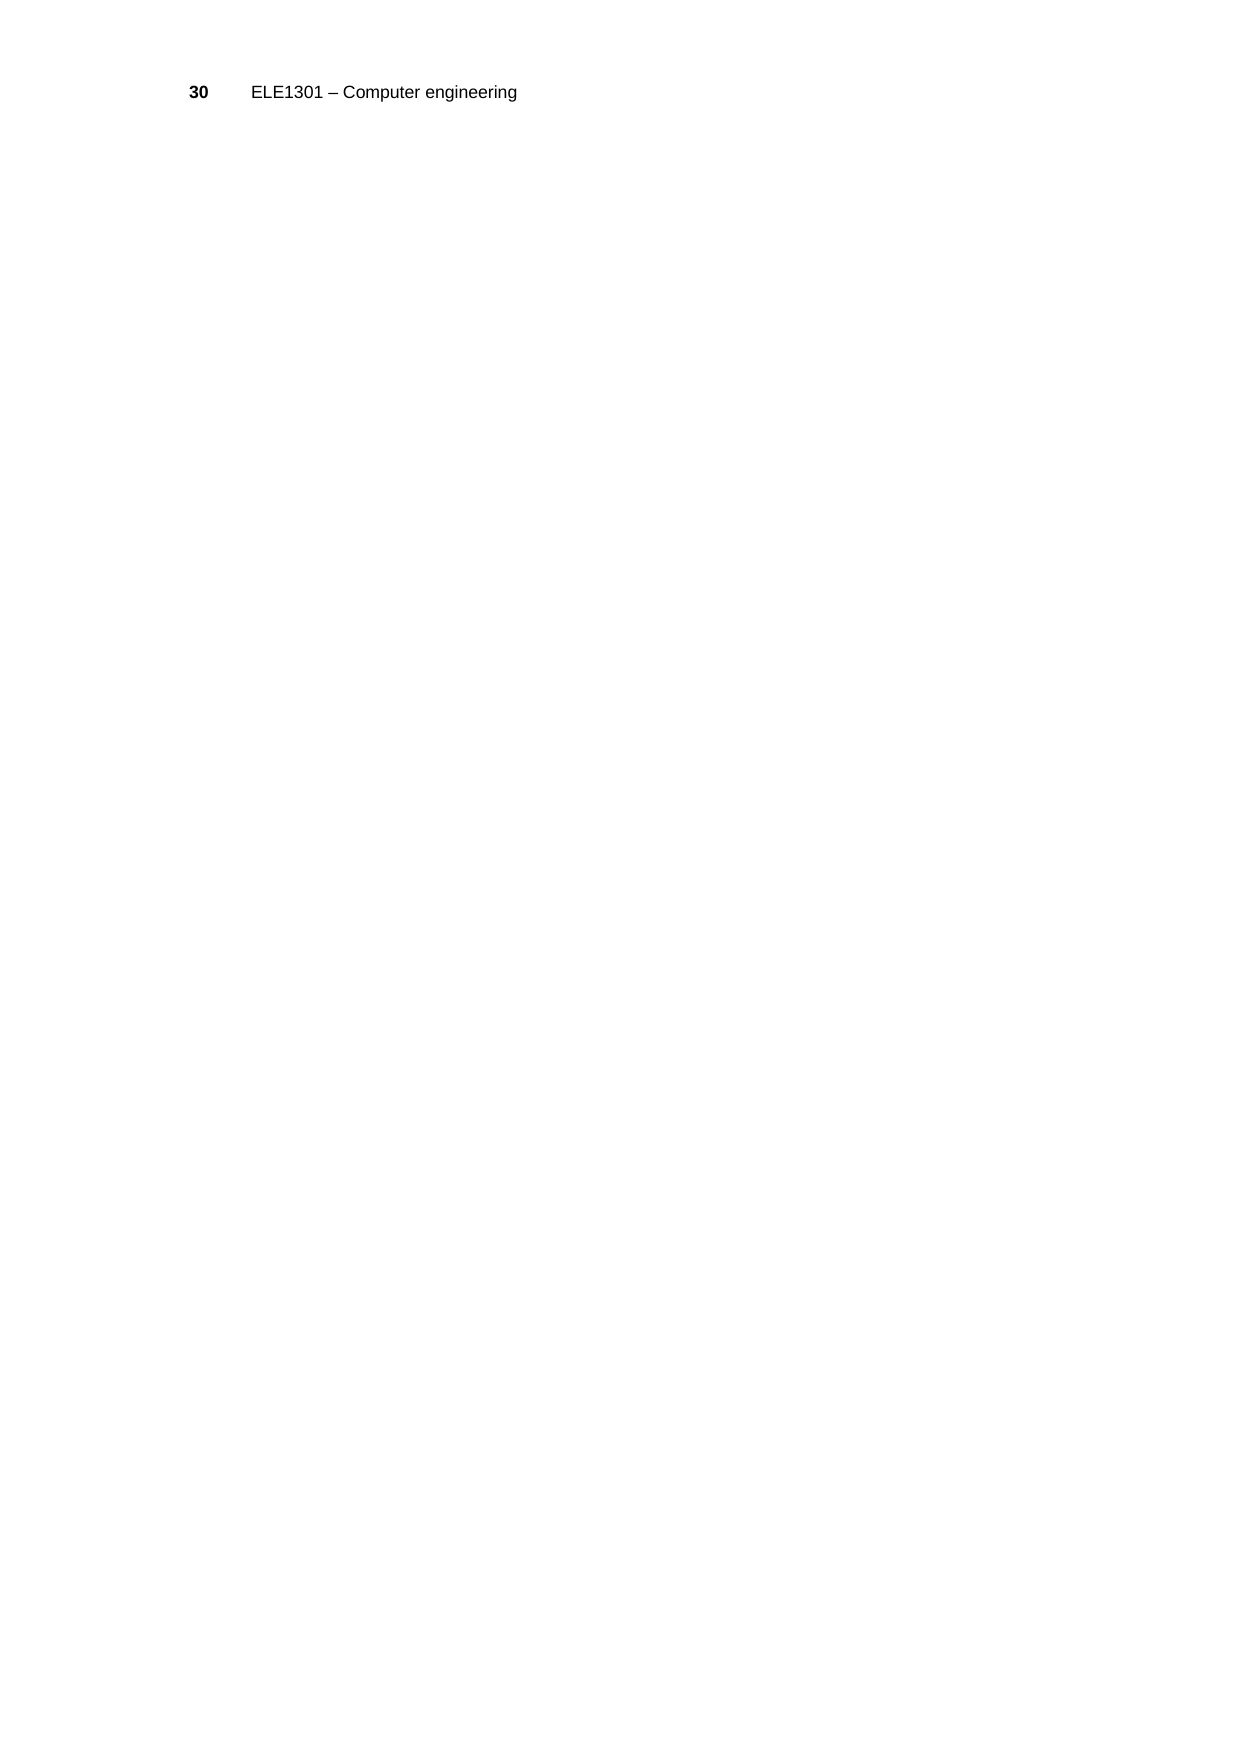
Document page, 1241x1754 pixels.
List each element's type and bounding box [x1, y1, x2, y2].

table_header [189, 207, 1051, 232]
